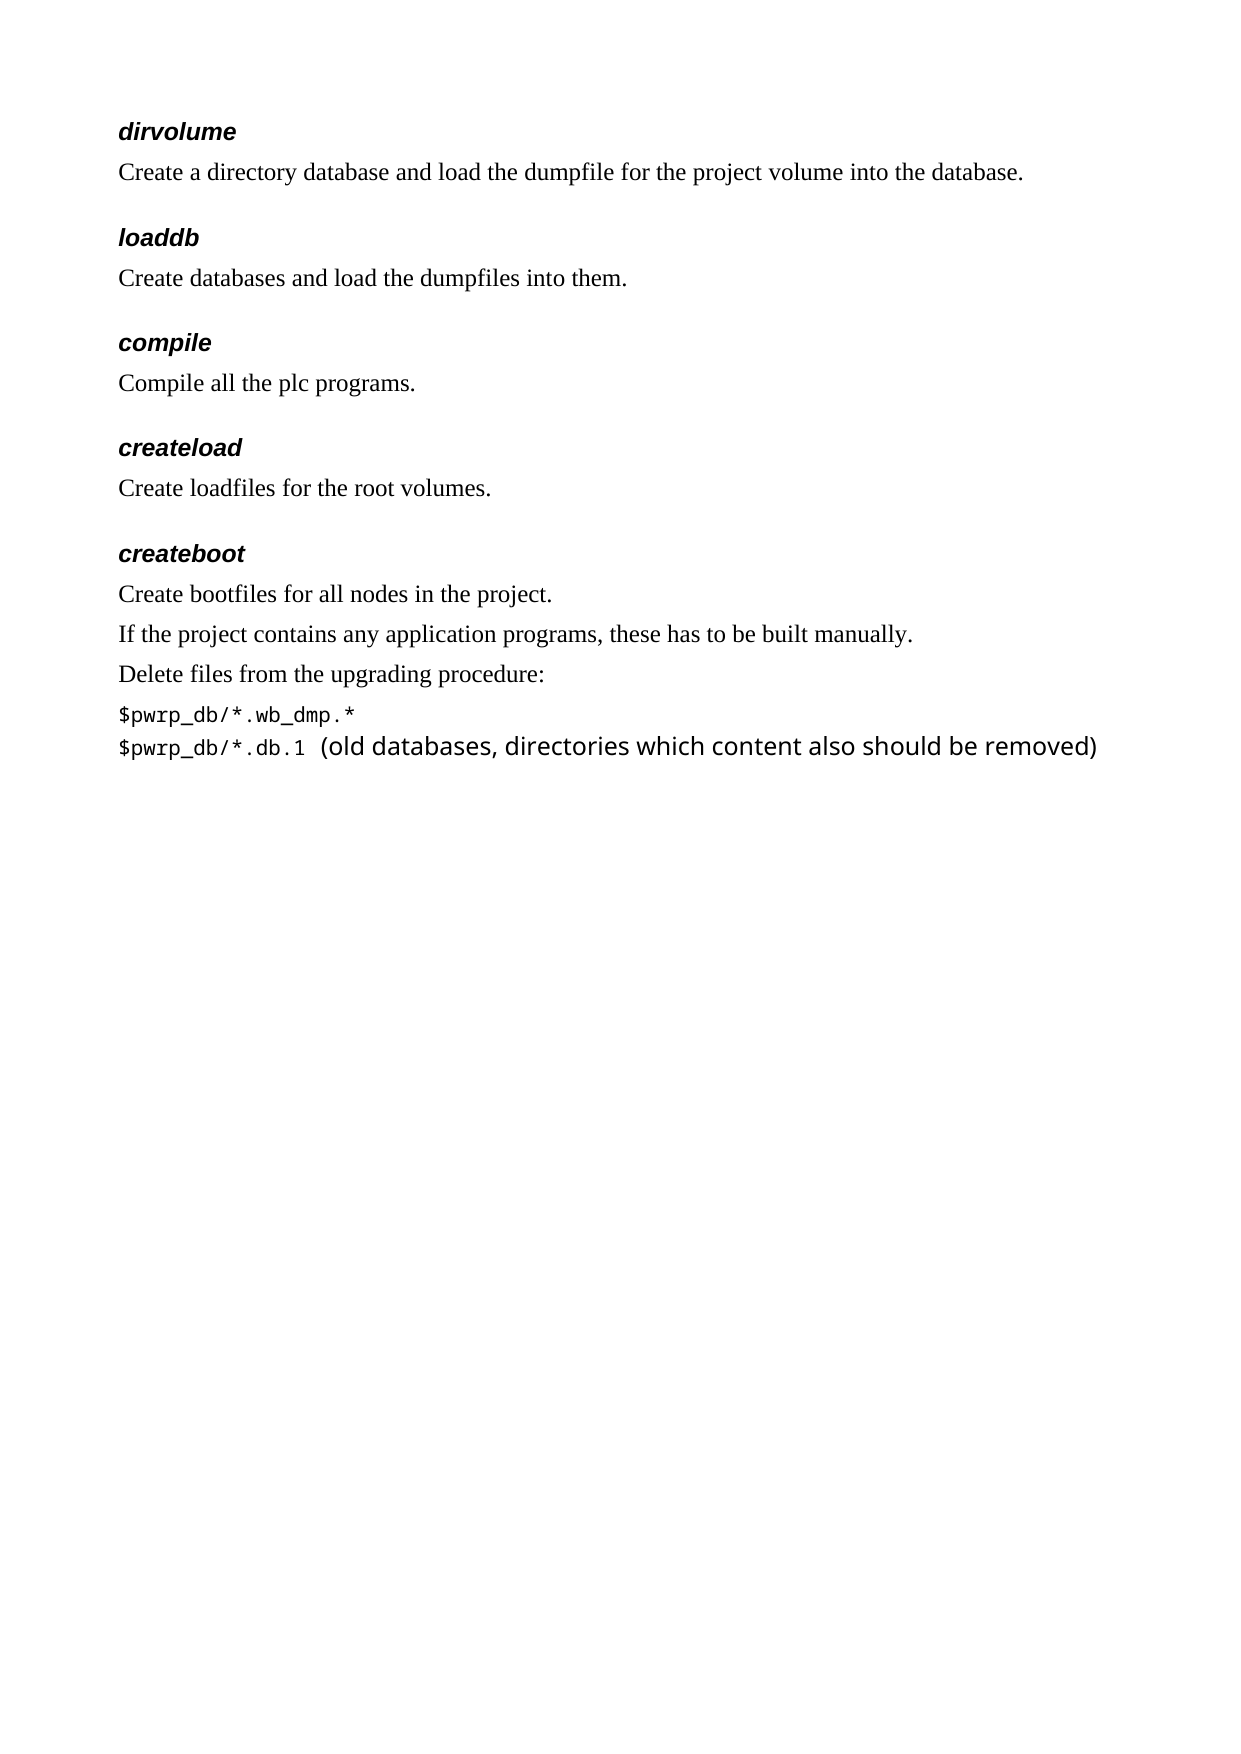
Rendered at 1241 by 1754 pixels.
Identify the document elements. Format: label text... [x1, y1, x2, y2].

text Delete files from the upgrading procedure: [118, 660, 1122, 688]
text If the project contains any application programs, these has to be built manually. [118, 620, 1122, 648]
text Create a directory database and load the dumpfile for the project volume into the database. [118, 158, 1122, 186]
text Create bootfiles for all nodes in the project. [118, 580, 1122, 608]
text $pwrp_db/*.db.1 (old databases, directories which content also should be removed) [118, 729, 1122, 763]
text $pwrp_db/*.wb_dmp.* [118, 701, 1122, 729]
subtitle dirvolume [118, 118, 1122, 146]
subtitle createboot [118, 540, 1122, 567]
subtitle createload [118, 434, 1122, 462]
subtitle compile [118, 329, 1122, 357]
text Create databases and load the dumpfiles into them. [118, 264, 1122, 291]
text Compile all the plc programs. [118, 369, 1122, 397]
subtitle loaddb [118, 223, 1122, 251]
text Create loadfiles for the root volumes. [118, 474, 1122, 502]
